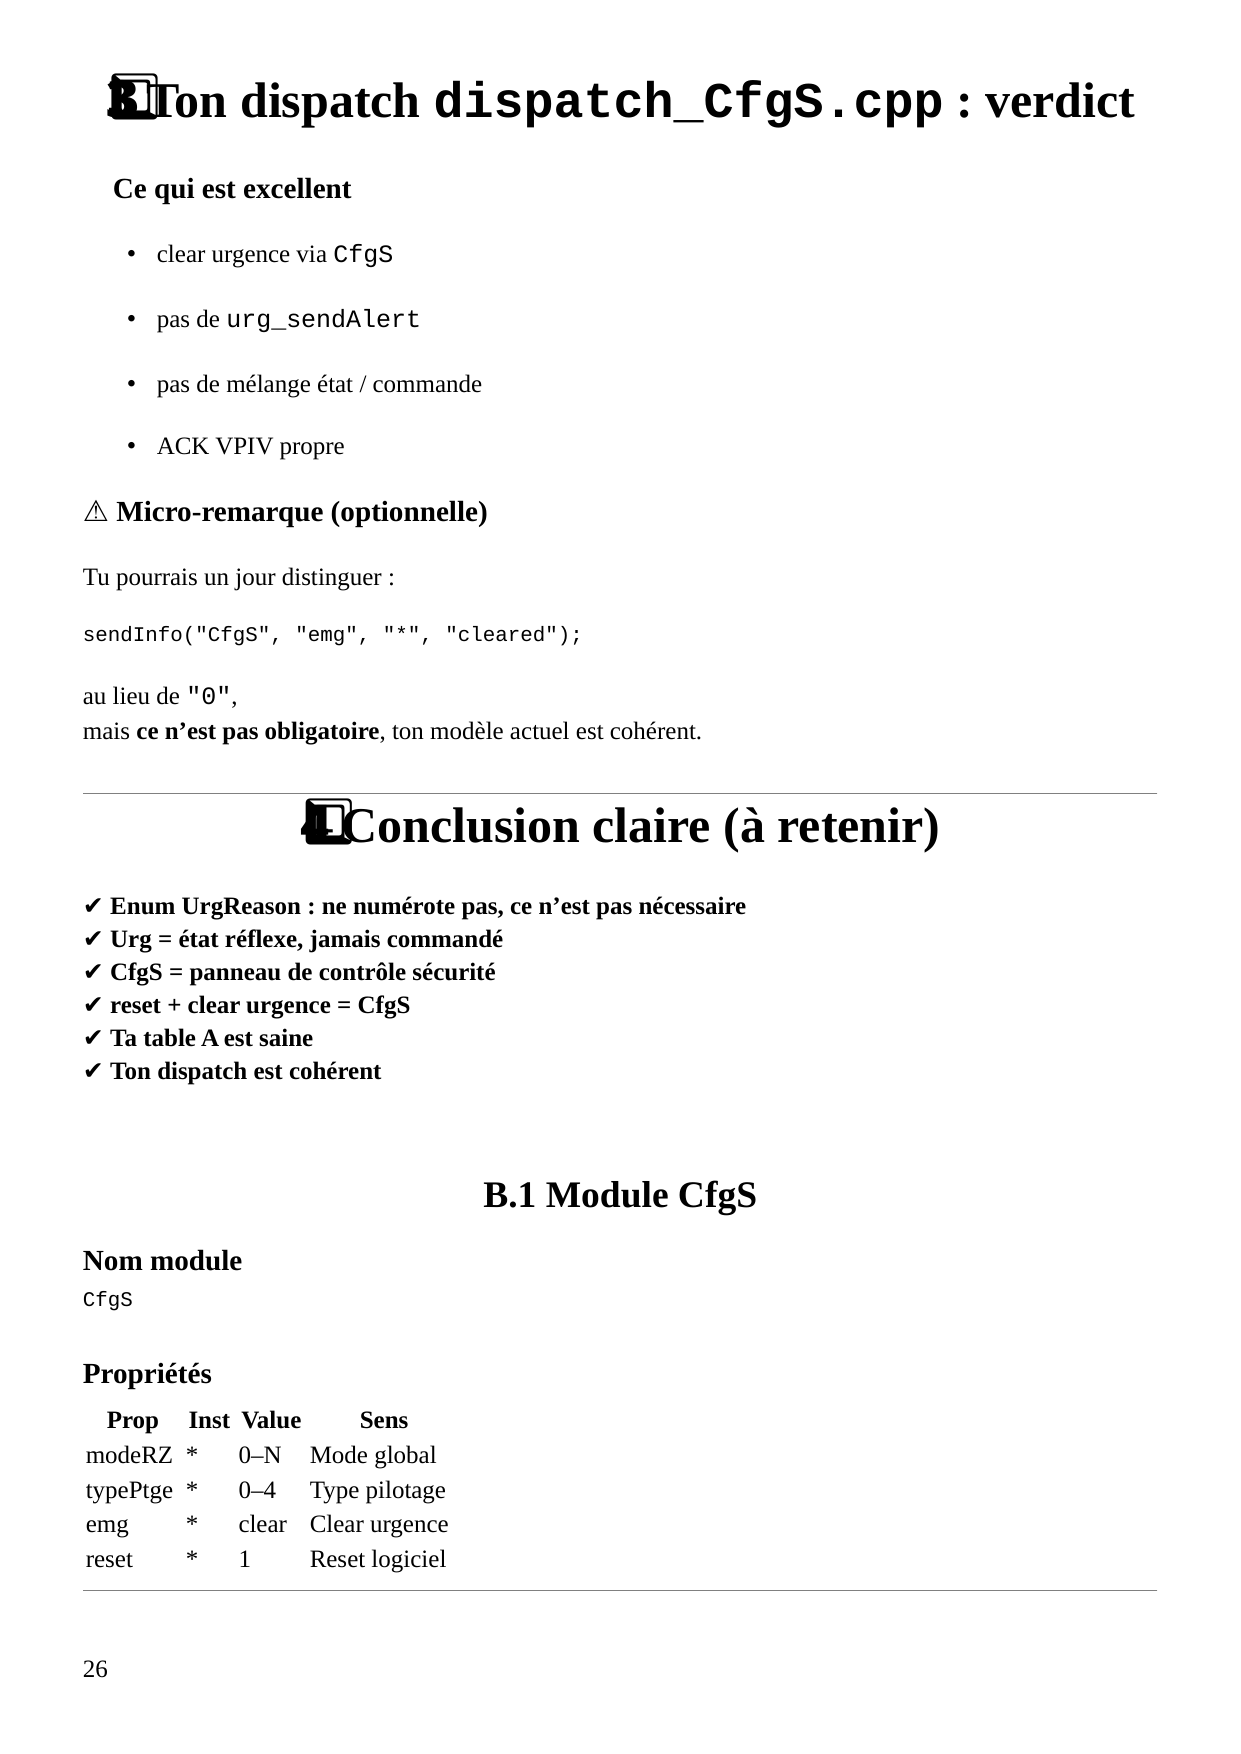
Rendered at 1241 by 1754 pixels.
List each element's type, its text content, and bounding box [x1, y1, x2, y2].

list pas de mélange état / commande [127, 369, 1157, 398]
table_cell Mode global [307, 1437, 461, 1472]
table_cell clear [235, 1506, 307, 1541]
table_cell typePtge [83, 1472, 183, 1506]
table_cell * [183, 1437, 235, 1472]
subtitle ✅ Ce qui est excellent [83, 171, 1157, 205]
table_cell * [183, 1472, 235, 1506]
table_header Value [235, 1403, 307, 1437]
list pas de urg_sendAlert [127, 304, 1157, 335]
table_cell reset [83, 1541, 183, 1576]
table_header Prop [83, 1403, 183, 1437]
table_cell 0–N [235, 1437, 307, 1472]
table_header Sens [307, 1403, 461, 1437]
table_cell * [183, 1506, 235, 1541]
text au lieu de "0", mais ce n’est pas obligatoire, ton modèle actuel est cohérent. [83, 681, 1157, 745]
text ✔ Enum UrgReason : ne numérote pas, ce n’est pas nécessaire ✔ Urg = état réflexe, jamais commandé ✔ CfgS = panneau de contrôle sécurité ✔ reset + clear urgence = CfgS ✔ Ta table A est saine ✔ Ton dispatch est cohérent [83, 891, 1157, 1085]
text Tu pourrais un jour distinguer : [83, 562, 1157, 591]
table_cell 1 [235, 1541, 307, 1576]
subtitle ⚠️ Micro-remarque (optionnelle) [83, 494, 1157, 527]
subtitle Propriétés [83, 1357, 1157, 1390]
text sendInfo("CfgS", "emg", "*", "cleared"); [83, 624, 1157, 648]
subtitle 3️⃣ Ton dispatch dispatch_CfgS.cpp : verdict [83, 71, 1157, 132]
subtitle Nom module [83, 1243, 1157, 1276]
table_cell modeRZ [83, 1437, 183, 1472]
list clear urgence via CfgS [127, 239, 1157, 270]
table_header Inst [183, 1403, 235, 1437]
text CfgS [83, 1289, 1157, 1312]
table_cell 0–4 [235, 1472, 307, 1506]
subtitle 4️⃣ Conclusion claire (à retenir) [83, 796, 1157, 853]
table_cell Clear urgence [307, 1506, 461, 1541]
table_cell Reset logiciel [307, 1541, 461, 1576]
table_cell * [183, 1541, 235, 1576]
subtitle B.1 Module CfgS [83, 1173, 1157, 1216]
list ACK VPIV propre [127, 431, 1157, 460]
table_cell Type pilotage [307, 1472, 461, 1506]
table_cell emg [83, 1506, 183, 1541]
